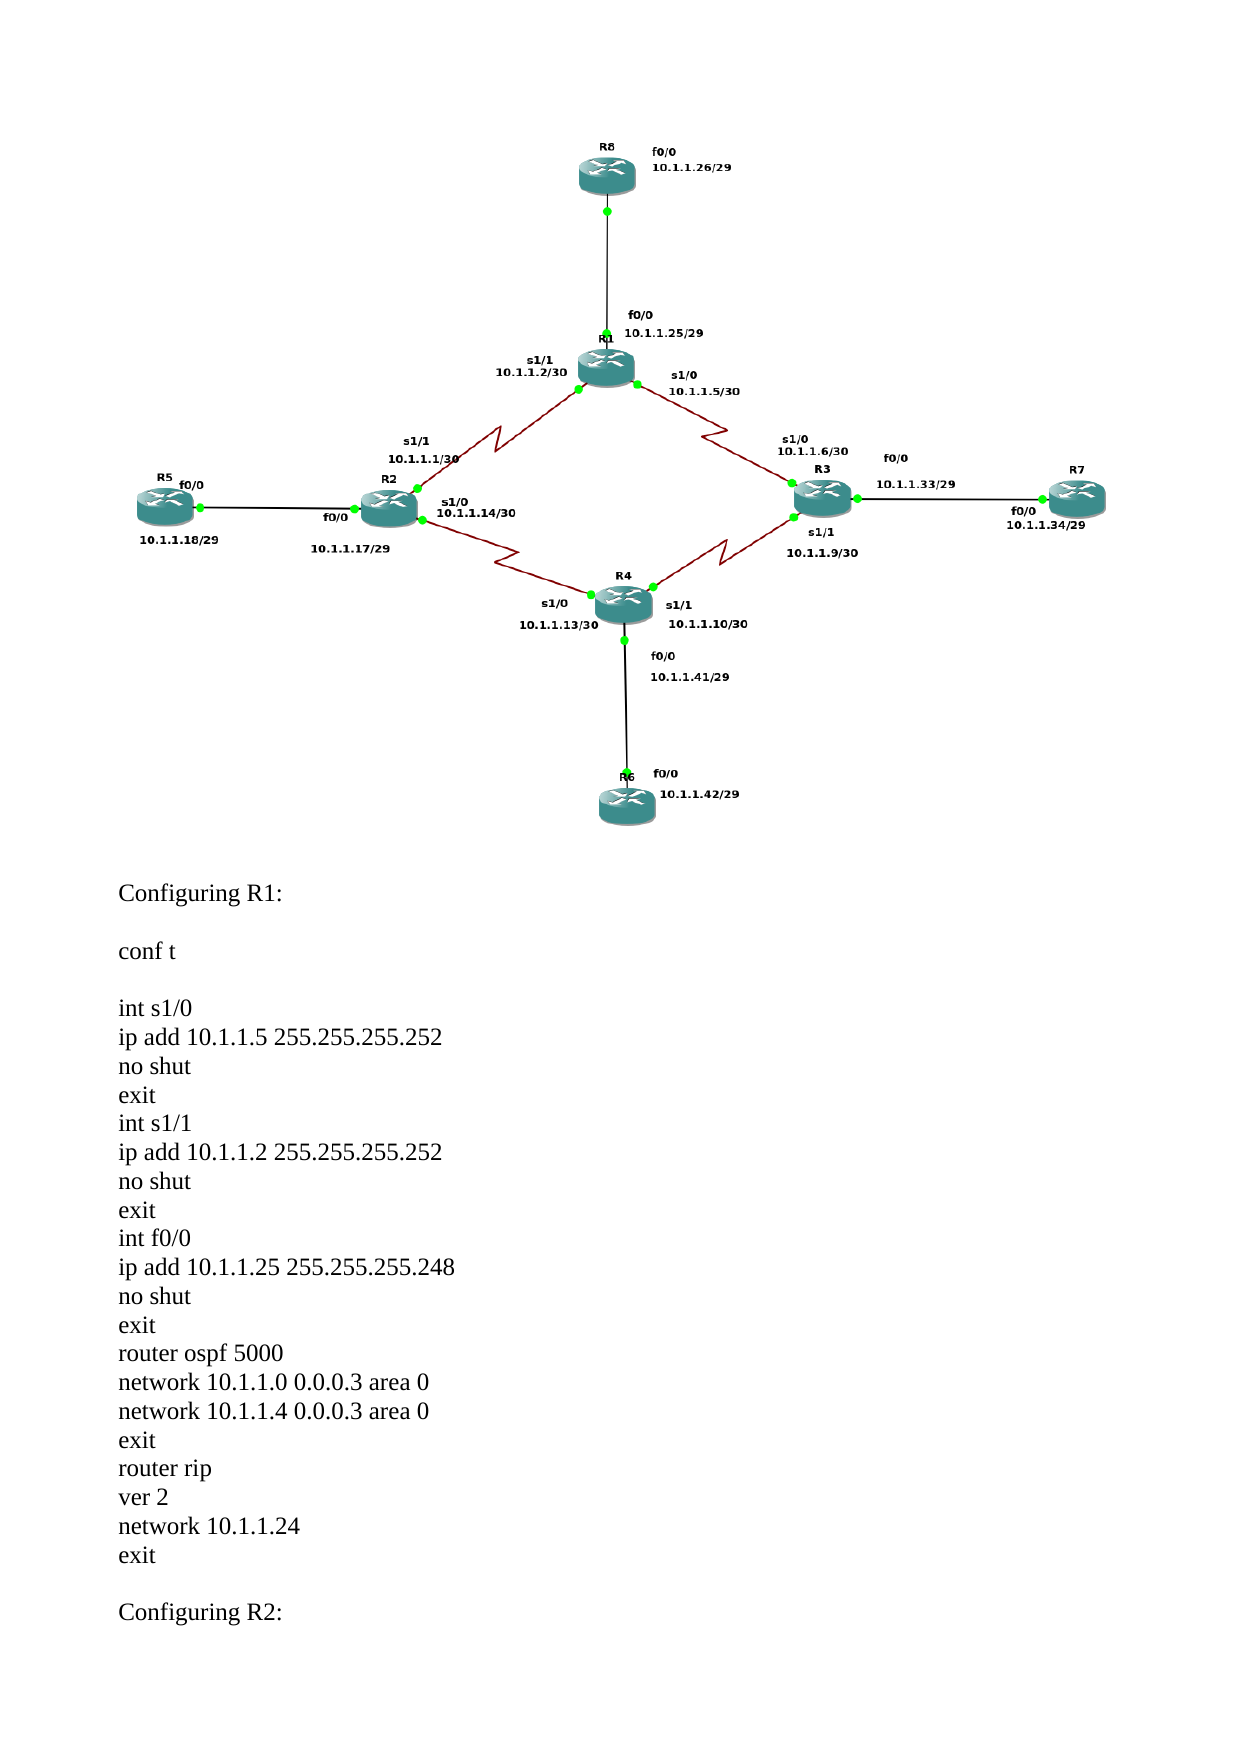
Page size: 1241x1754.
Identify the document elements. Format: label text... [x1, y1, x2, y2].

text no shut [118, 1166, 1122, 1195]
text int s1/0 [118, 993, 1122, 1022]
text exit [118, 1080, 1122, 1108]
text ip add 10.1.1.25 255.255.255.248 [118, 1252, 1122, 1281]
text exit [118, 1425, 1122, 1453]
text exit [118, 1310, 1122, 1338]
text router ospf 5000 [118, 1338, 1122, 1367]
text Configuring R2: [118, 1597, 1122, 1626]
text network 10.1.1.24 [118, 1511, 1122, 1540]
text exit [118, 1195, 1122, 1223]
text conf t [118, 936, 1122, 965]
text no shut [118, 1281, 1122, 1310]
text ver 2 [118, 1482, 1122, 1511]
text ip add 10.1.1.2 255.255.255.252 [118, 1137, 1122, 1166]
text exit [118, 1540, 1122, 1568]
text ip add 10.1.1.5 255.255.255.252 [118, 1022, 1122, 1051]
picture [118, 118, 1123, 843]
text network 10.1.1.4 0.0.0.3 area 0 [118, 1396, 1122, 1425]
text Configuring R1: [118, 878, 1122, 907]
text int f0/0 [118, 1223, 1122, 1252]
text int s1/1 [118, 1108, 1122, 1137]
text network 10.1.1.0 0.0.0.3 area 0 [118, 1367, 1122, 1396]
text no shut [118, 1051, 1122, 1080]
text router rip [118, 1453, 1122, 1482]
